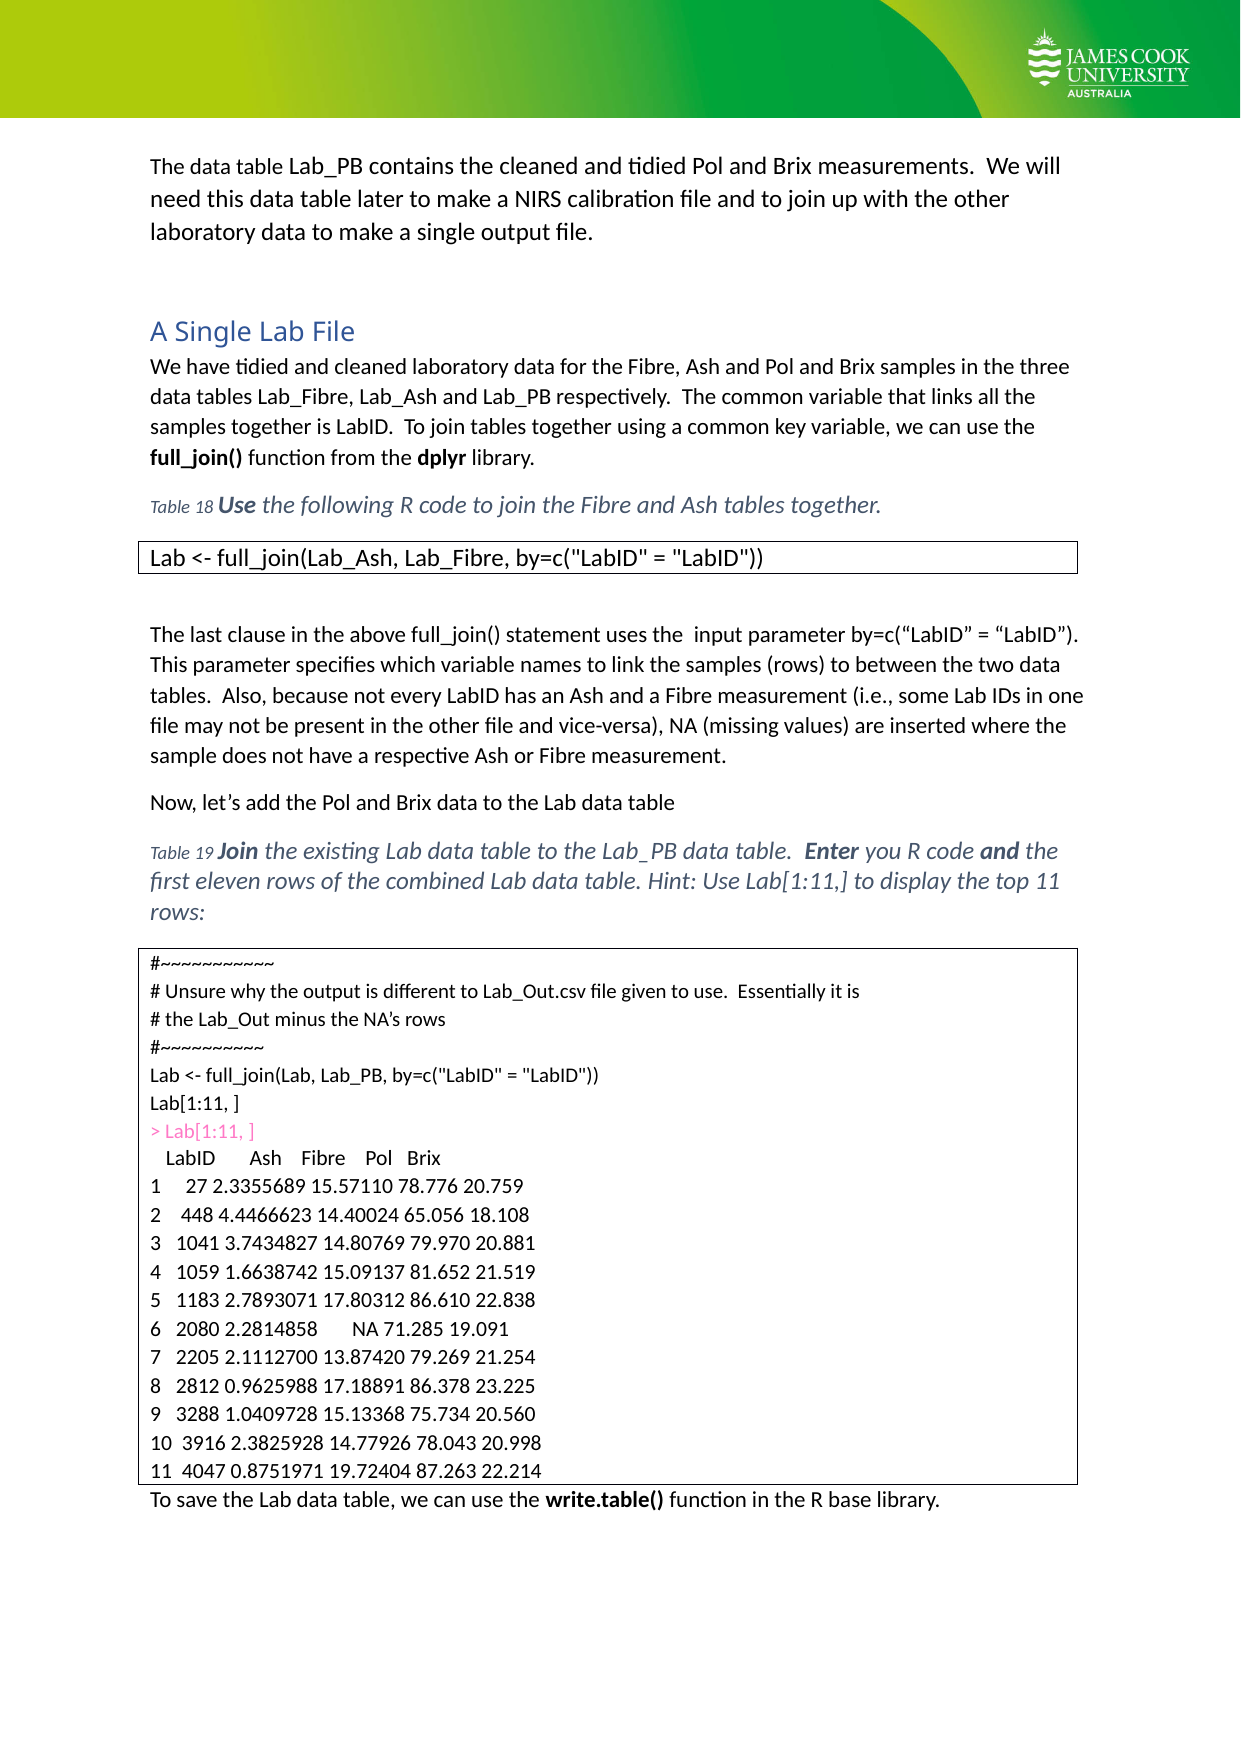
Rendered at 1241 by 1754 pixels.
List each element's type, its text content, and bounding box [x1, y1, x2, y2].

text The data table Lab_PB contains the cleaned and tidied Pol and Brix measurements. We will need this data table later to make a NIRS calibration file and to join up with the other laboratory data to make a single output file. [150, 150, 1090, 246]
text The last clause in the above full_join() statement uses the input parameter by=c(“LabID” = “LabID”). This parameter specifies which variable names to link the samples (rows) to between the two data tables. Also, because not every LabID has an Ash and a Fibre measurement (i.e., some Lab IDs in one file may not be present in the other file and vice-versa), NA (missing values) are inserted where the sample does not have a respective Ash or Fibre measurement. [150, 620, 1090, 769]
text Table 19 Join the existing Lab data table to the Lab_PB data table. Enter you R code and the first eleven rows of the combined Lab data table. Hint: Use Lab[1:11,] to display the top 11 rows: [150, 835, 1090, 927]
table_header #~~~~~~~~~~~ # Unsure why the output is different to Lab_Out.csv file given to use. Essentially it is # the Lab_Out minus the NA’s rows #~~~~~~~~~~ Lab <- full_join(Lab, Lab_PB, by=c("LabID" = "LabID")) Lab[1:11, ] > Lab[1:11, ] LabID Ash Fibre Pol Brix 1 27 2.3355689 15.57110 78.776 20.759 2 448 4.4466623 14.40024 65.056 18.108 3 1041 3.7434827 14.80769 79.970 20.881 4 1059 1.6638742 15.09137 81.652 21.519 5 1183 2.7893071 17.80312 86.610 22.838 6 2080 2.2814858 NA 71.285 19.091 7 2205 2.1112700 13.87420 79.269 21.254 8 2812 0.9625988 17.18891 86.378 23.225 9 3288 1.0409728 15.13368 75.734 20.560 10 3916 2.3825928 14.77926 78.043 20.998 11 4047 0.8751971 19.72404 87.263 22.214 [139, 949, 1077, 1484]
subtitle A Single Lab File [150, 312, 1090, 349]
picture [0, 0, 1241, 118]
text Now, let’s add the Pol and Brix data to the Lab data table [150, 788, 1090, 816]
table_header Lab <- full_join(Lab_Ash, Lab_Fibre, by=c("LabID" = "LabID")) [139, 542, 1077, 572]
text We have tidied and cleaned laboratory data for the Fibre, Ash and Pol and Brix samples in the three data tables Lab_Fibre, Lab_Ash and Lab_PB respectively. The common variable that links all the samples together is LabID. To join tables together using a common key variable, we can use the full_join() function from the dplyr library. [150, 352, 1090, 471]
text To save the Lab data table, we can use the write.table() function in the R base library. [150, 1485, 1090, 1513]
text Table 18 Use the following R code to join the Fibre and Ash tables together. [150, 489, 1090, 520]
